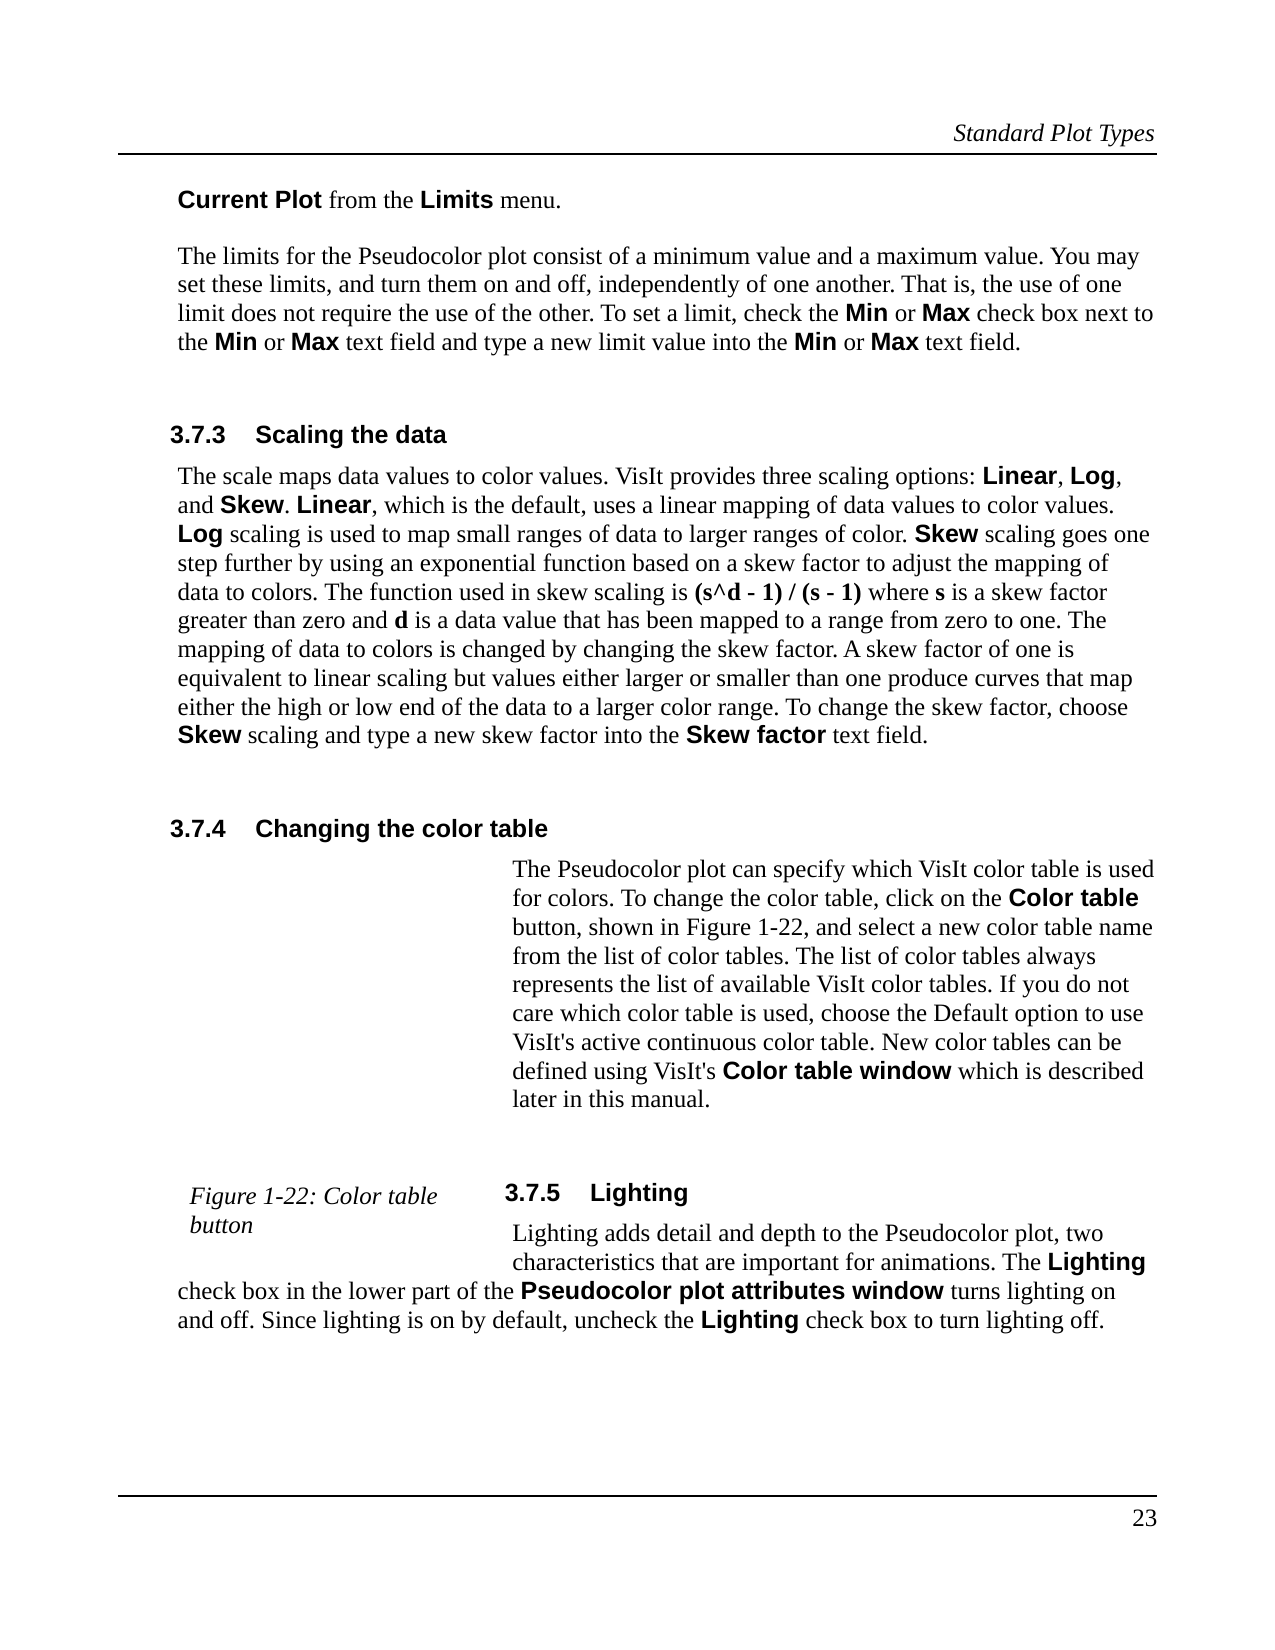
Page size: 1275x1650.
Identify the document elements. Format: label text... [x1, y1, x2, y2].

subtitle Changing the color table [163, 814, 1157, 842]
text Figure 1-22: Color table button [189, 879, 441, 1239]
text Current Plot from the Limits menu. [177, 185, 1157, 214]
text The limits for the Pseudocolor plot consist of a minimum value and a maximum value. You may set these limits, and turn them on and off, independently of one another. That is, the use of one limit does not require the use of the other. To set a limit, check the Min or Max check box next to the Min or Max text field and type a new limit value into the Min or Max text field. [177, 241, 1157, 356]
subtitle Lighting [441, 1178, 1157, 1207]
text The Pseudocolor plot can specify which VisIt color table is used for colors. To change the color table, click on the Color table button, shown in Figure 1-22, and select a new color table name from the list of color tables. The list of color tables always represents the list of available VisIt color tables. If you do not care which color table is used, choose the Default option to use VisIt's active continuous color table. New color tables can be defined using VisIt's Color table window which is described later in this manual. [177, 854, 1157, 1113]
subtitle [163, 1178, 189, 1207]
subtitle Scaling the data [163, 421, 1157, 449]
text The scale maps data values to color values. VisIt provides three scaling options: Linear, Log, and Skew. Linear, which is the default, uses a linear mapping of data values to color values. Log scaling is used to map small ranges of data to larger ranges of color. Skew scaling goes one step further by using an exponential function based on a skew factor to adjust the mapping of data to colors. The function used in skew scaling is (s^d - 1) / (s - 1) where s is a skew factor greater than zero and d is a data value that has been mapped to a range from zero to one. The mapping of data to colors is changed by changing the skew factor. A skew factor of one is equivalent to linear scaling but values either larger or smaller than one produce curves that map either the high or low end of the data to a larger color range. To change the skew factor, choose Skew scaling and type a new skew factor into the Skew factor text field. [177, 461, 1157, 749]
text Lighting adds detail and depth to the Pseudocolor plot, two characteristics that are important for animations. The Lighting check box in the lower part of the Pseudocolor plot attributes window turns lighting on and off. Since lighting is on by default, uncheck the Lighting check box to turn lighting off. [177, 1218, 1157, 1334]
